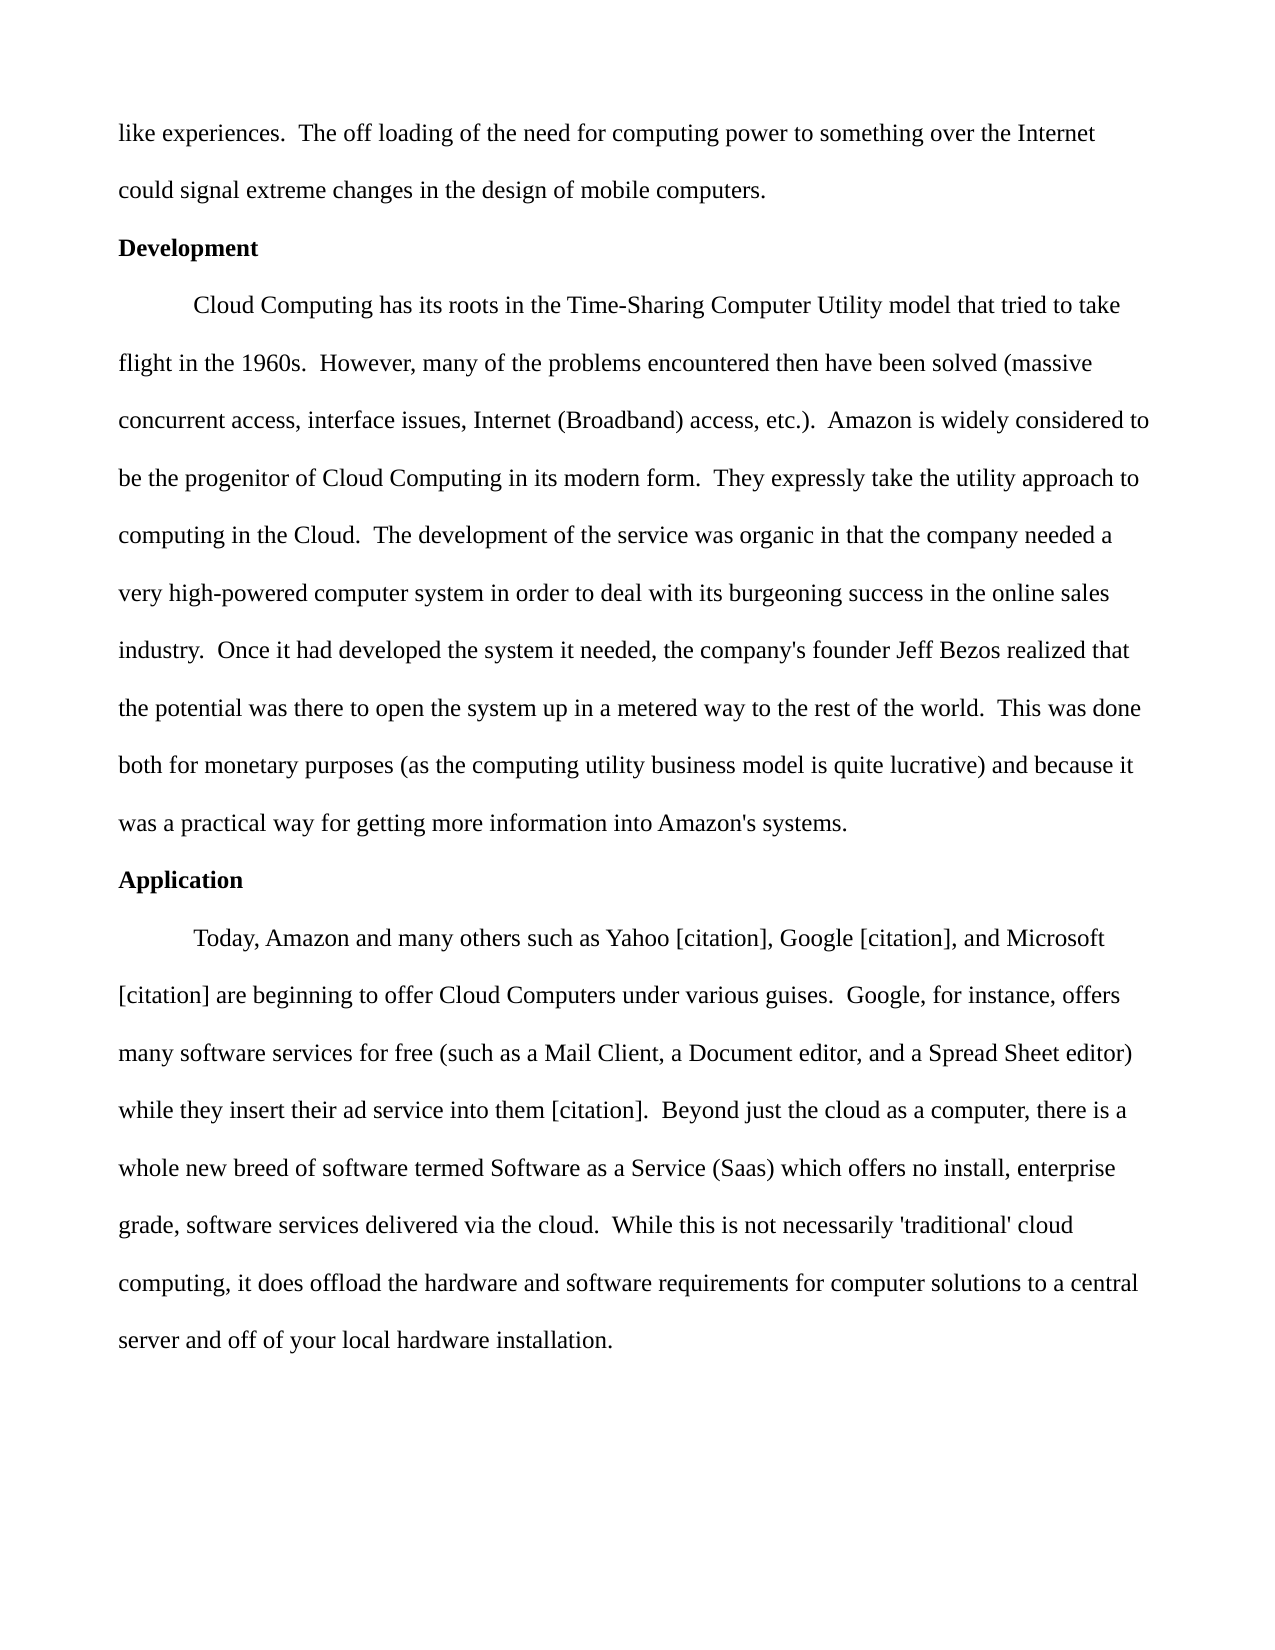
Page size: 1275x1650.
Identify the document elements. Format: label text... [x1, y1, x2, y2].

text like experiences. The off loading of the need for computing power to something over the Internet could signal extreme changes in the design of mobile computers. [118, 118, 1157, 204]
text Cloud Computing has its roots in the Time-Sharing Computer Utility model that tried to take flight in the 1960s. However, many of the problems encountered then have been solved (massive concurrent access, interface issues, Internet (Broadband) access, etc.). Amazon is widely considered to be the progenitor of Cloud Computing in its modern form. They expressly take the utility approach to computing in the Cloud. The development of the service was organic in that the company needed a very high-powered computer system in order to deal with its burgeoning success in the online sales industry. Once it had developed the system it needed, the company's founder Jeff Bezos realized that the potential was there to open the system up in a metered way to the rest of the world. This was done both for monetary purposes (as the computing utility business model is quite lucrative) and because it was a practical way for getting more information into Amazon's systems. [118, 291, 1157, 837]
text Today, Amazon and many others such as Yahoo [citation], Google [citation], and Microsoft [citation] are beginning to offer Cloud Computers under various guises. Google, for instance, offers many software services for free (such as a Mail Client, a Document editor, and a Spread Sheet editor) while they insert their ad service into them [citation]. Beyond just the cloud as a computer, there is a whole new breed of software termed Software as a Service (Saas) which offers no install, enterprise grade, software services delivered via the cloud. While this is not necessarily 'traditional' cloud computing, it does offload the hardware and software requirements for computer solutions to a central server and off of your local hardware installation. [118, 923, 1157, 1354]
text Application [118, 866, 1157, 894]
text Development [118, 233, 1157, 262]
